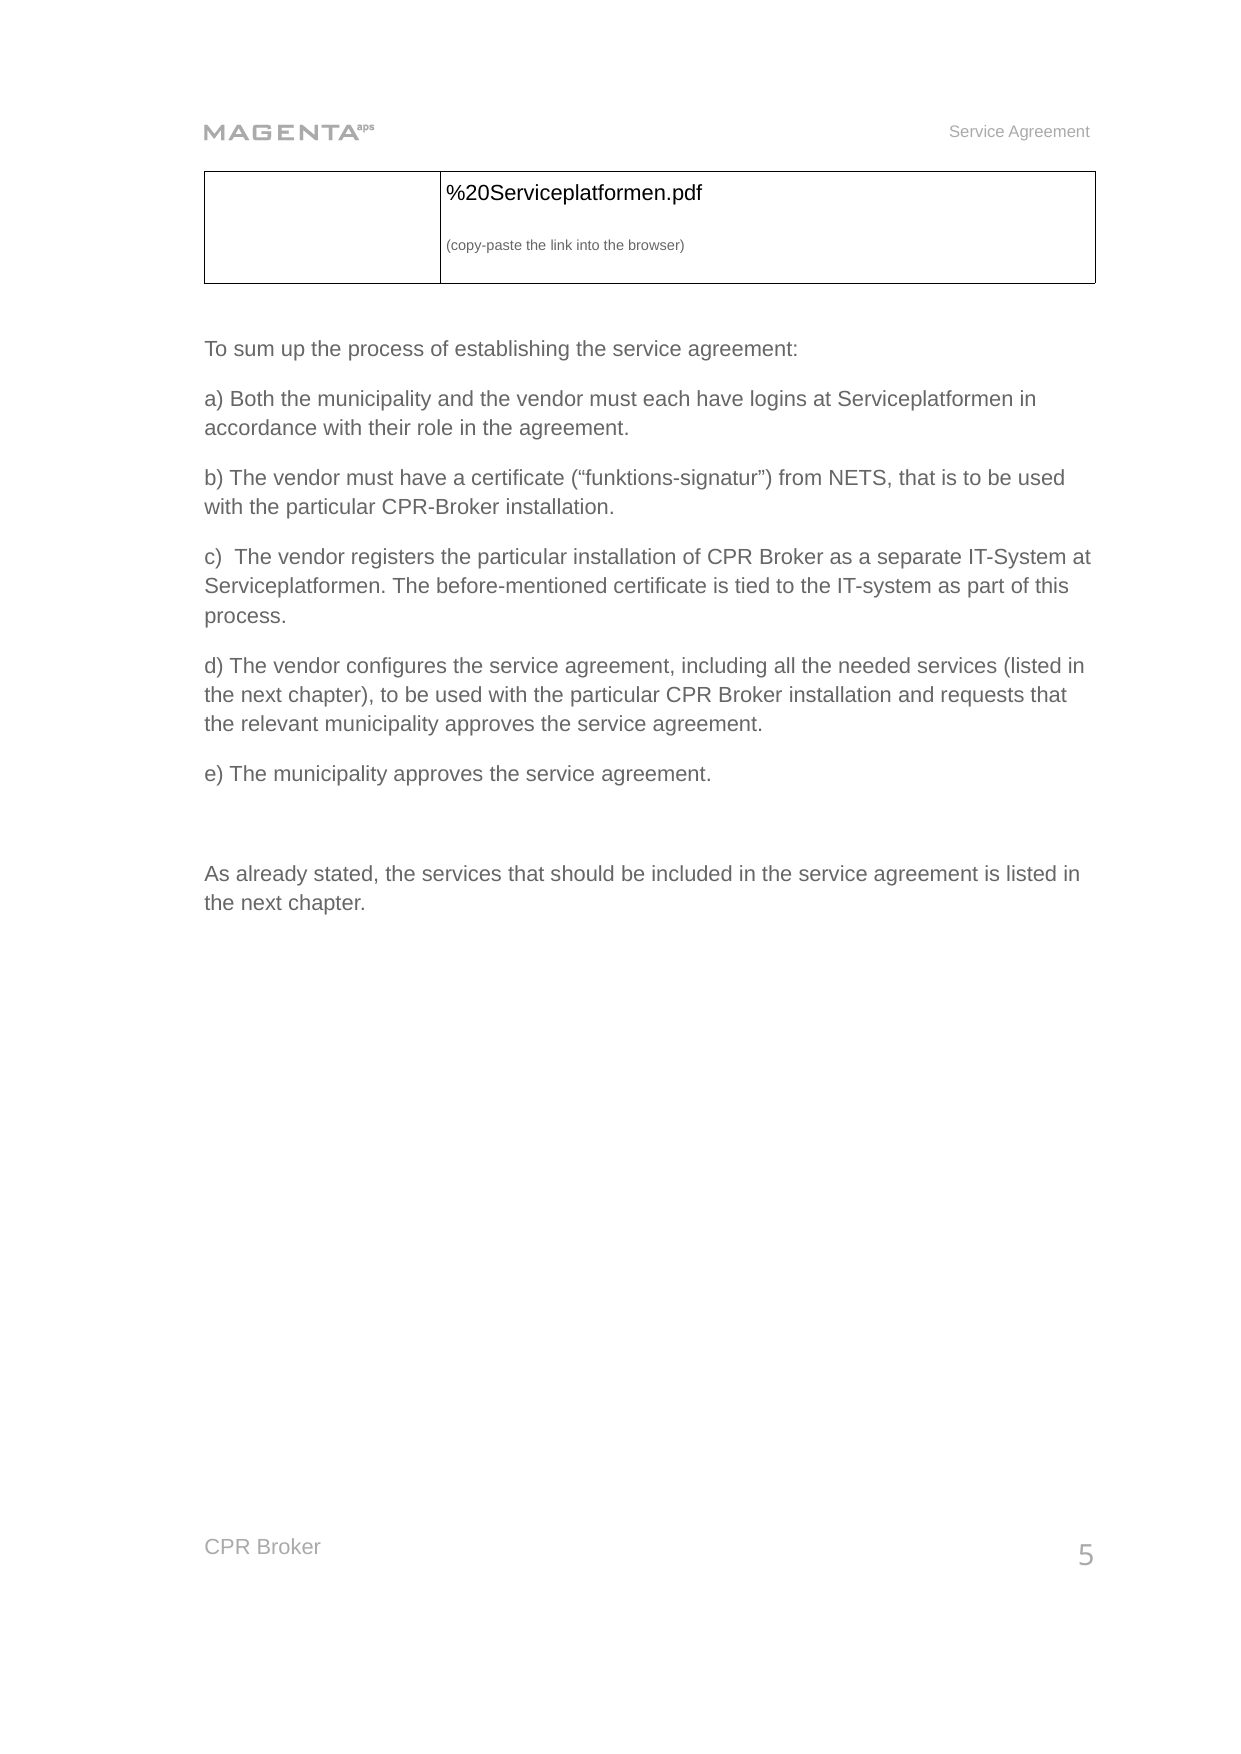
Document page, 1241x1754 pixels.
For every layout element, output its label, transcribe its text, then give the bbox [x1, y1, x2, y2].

text d) The vendor configures the service agreement, including all the needed services (listed in the next chapter), to be used with the particular CPR Broker installation and requests that the relevant municipality approves the service agreement. [204, 650, 1094, 737]
text b) The vendor must have a certificate (“funktions-signatur”) from NETS, that is to be used with the particular CPR-Broker installation. [204, 462, 1094, 521]
text As already stated, the services that should be included in the service agreement is listed in the next chapter. [204, 858, 1094, 916]
text To sum up the process of establishing the service agreement: [204, 333, 1094, 362]
text a) Both the municipality and the vendor must each have logins at Serviceplatformen in accordance with their role in the agreement. [204, 383, 1094, 441]
text c) The vendor registers the particular installation of CPR Broker as a separate IT-System at Serviceplatformen. The before-mentioned certificate is tied to the IT-system as part of this process. [204, 541, 1094, 629]
text e) The municipality approves the service agreement. [204, 758, 1094, 787]
table_cell %20Serviceplatformen.pdf (copy-paste the link into the browser) [441, 172, 1095, 283]
table_cell [205, 172, 440, 283]
